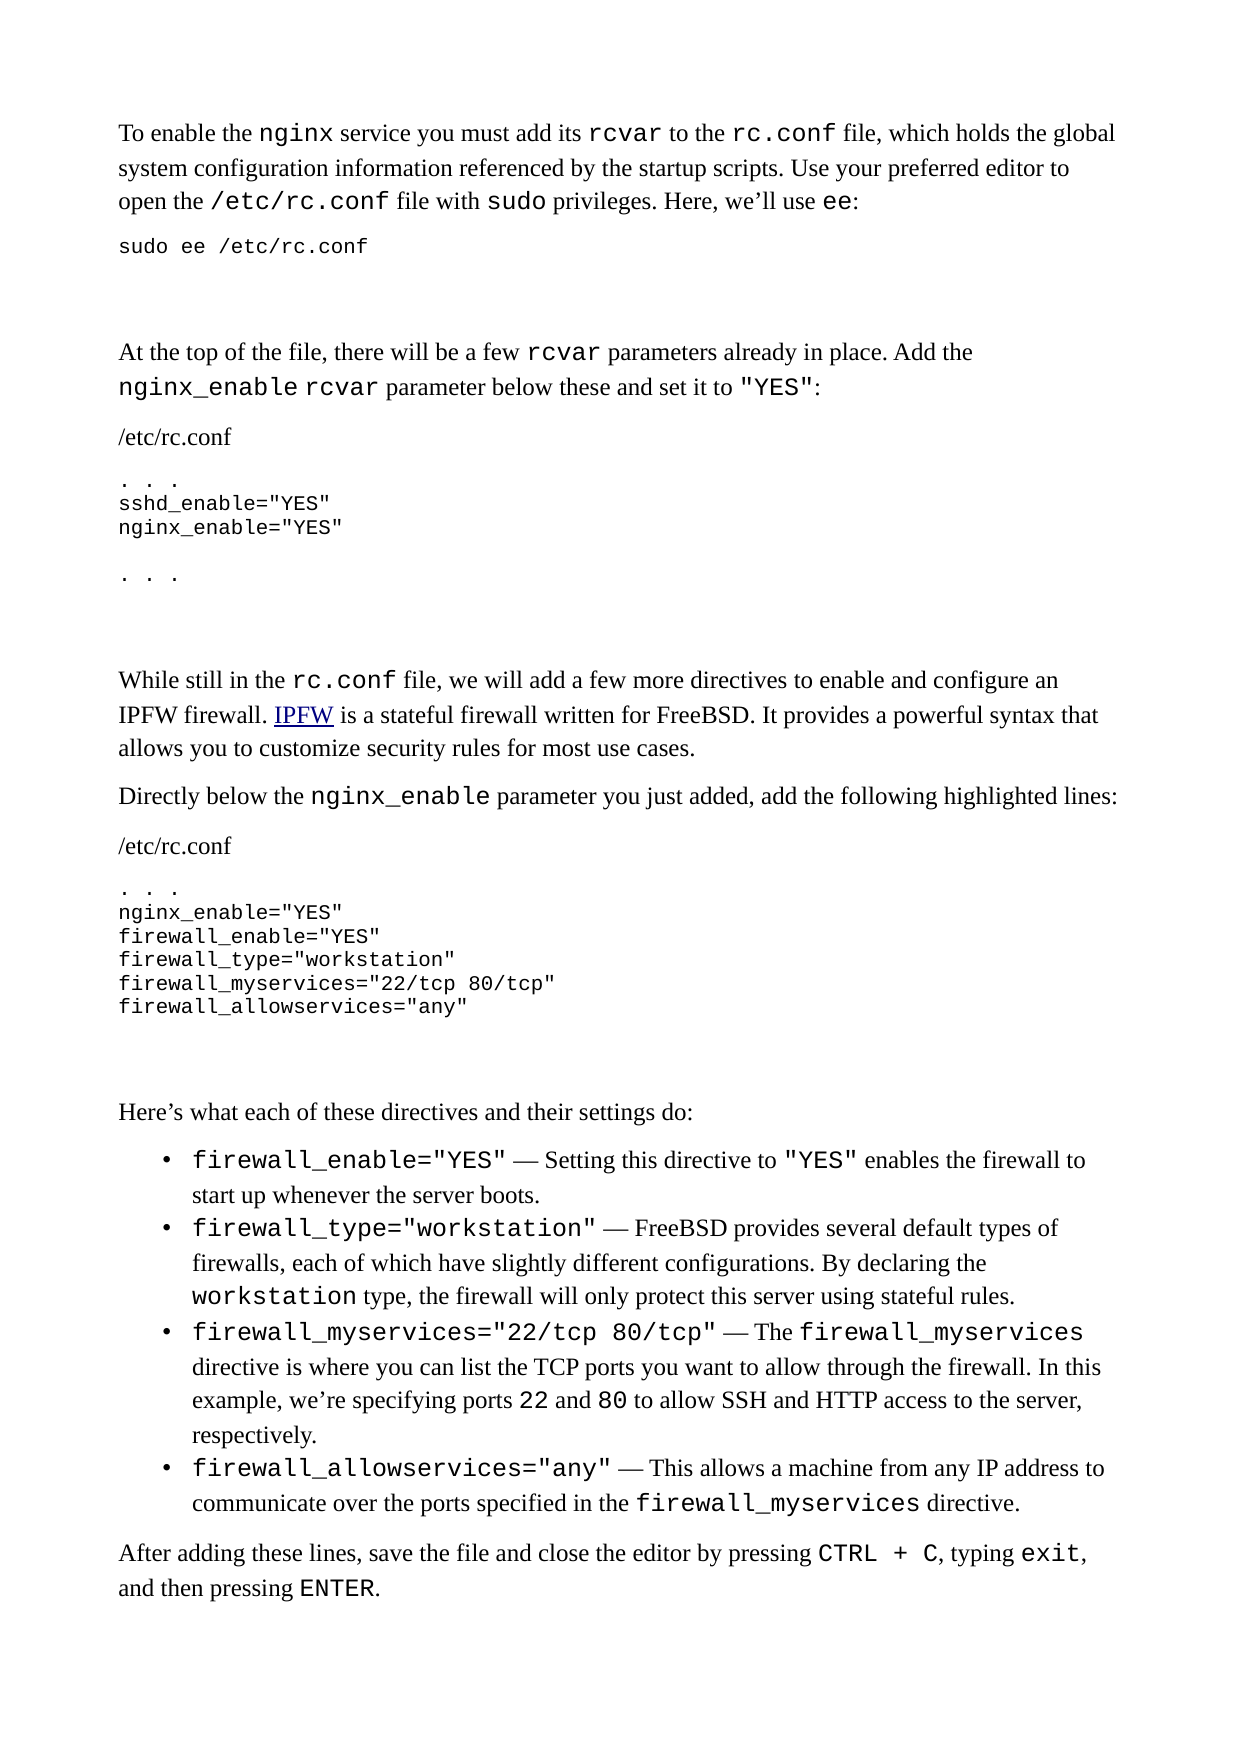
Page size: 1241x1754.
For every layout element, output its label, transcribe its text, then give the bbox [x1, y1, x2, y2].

text firewall_enable="YES" [118, 926, 1122, 949]
text firewall_type="workstation" [118, 949, 1122, 973]
text /etc/rc.conf [118, 831, 1122, 859]
text While still in the rc.conf file, we will add a few more directives to enable and configure an IPFW firewall. IPFW is a stateful firewall written for FreeBSD. It provides a powerful syntax that allows you to customize security rules for most use cases. [118, 665, 1122, 762]
text . . . [118, 878, 1122, 902]
text At the top of the file, there will be a few rcvar parameters already in place. Add the nginx_enable rcvar parameter below these and set it to "YES": [118, 337, 1122, 403]
text To enable the nginx service you must add its rcvar to the rc.conf file, which holds the global system configuration information referenced by the startup scripts. Use your preferred editor to open the /etc/rc.conf file with sudo privileges. Here, we’ll use ee: [118, 118, 1122, 217]
text . . . [118, 470, 1122, 493]
list firewall_allowservices="any" — This allows a machine from any IP address to communicate over the ports specified in the firewall_myservices directive. [162, 1453, 1122, 1519]
text Here’s what each of these directives and their settings do: [118, 1097, 1122, 1126]
text . . . [118, 564, 1122, 588]
text nginx_enable="YES" [118, 517, 1122, 541]
text After adding these lines, save the file and close the editor by pressing CTRL + C, typing exit, and then pressing ENTER. [118, 1538, 1122, 1604]
text firewall_allowservices="any" [118, 997, 1122, 1020]
text /etc/rc.conf [118, 422, 1122, 451]
list firewall_type="workstation" — FreeBSD provides several default types of firewalls, each of which have slightly different configurations. By declaring the workstation type, the firewall will only protect this server using stateful rules. [162, 1213, 1122, 1312]
list firewall_myservices="22/tcp 80/tcp" — The firewall_myservices directive is where you can list the TCP ports you want to allow through the firewall. In this example, we’re specifying ports 22 and 80 to allow SSH and HTTP access to the server, respectively. [162, 1317, 1122, 1448]
text nginx_enable="YES" [118, 902, 1122, 926]
text firewall_myservices="22/tcp 80/tcp" [118, 973, 1122, 997]
text Directly below the nginx_enable parameter you just added, add the following highlighted lines: [118, 781, 1122, 812]
text sudo ee /etc/rc.conf [118, 236, 1122, 260]
text sshd_enable="YES" [118, 493, 1122, 517]
list firewall_enable="YES" — Setting this directive to "YES" enables the firewall to start up whenever the server boots. [162, 1145, 1122, 1209]
